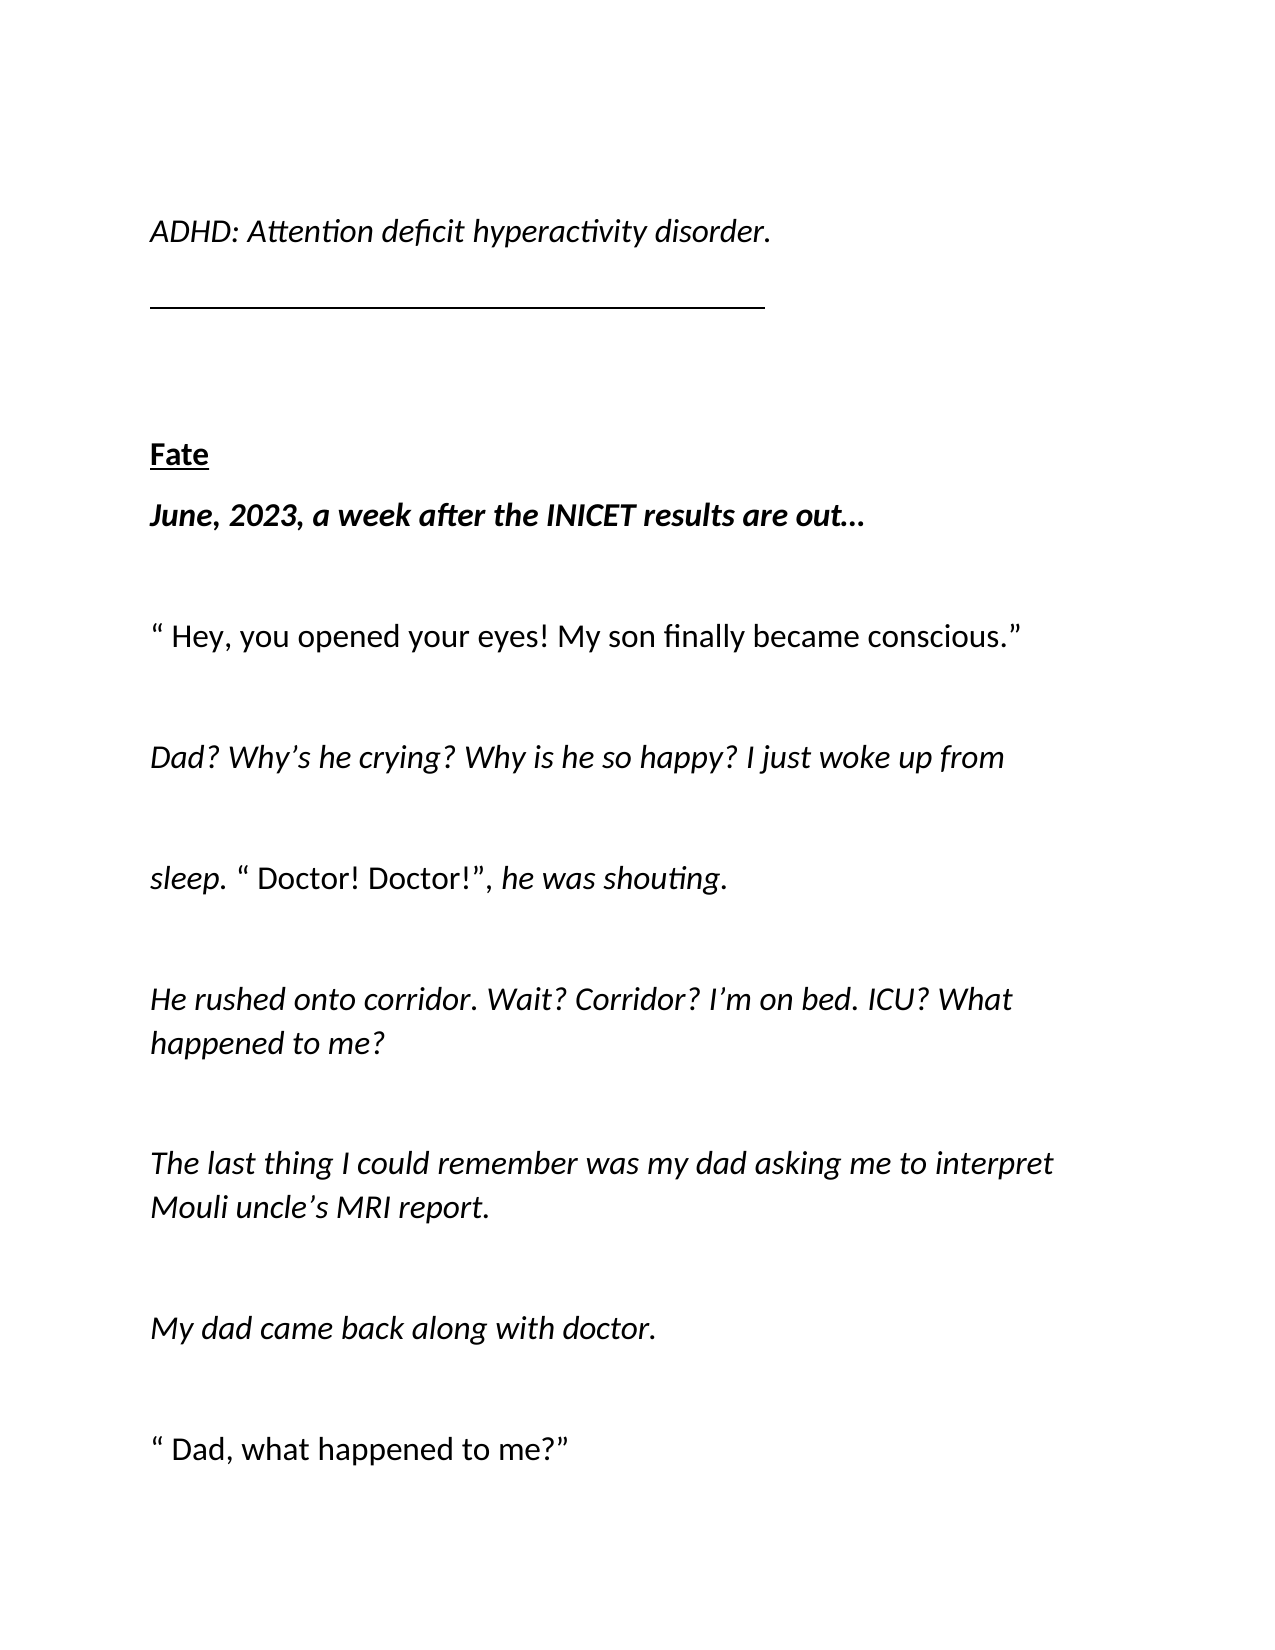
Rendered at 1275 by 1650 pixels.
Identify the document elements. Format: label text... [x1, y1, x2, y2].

subtitle Fate [150, 433, 1162, 474]
text “ Hey, you opened your eyes! My son finally became conscious.” Dad? Why’s he crying? Why is he so happy? I just woke up from sleep. “ Doctor! Doctor!”, he was shouting. [150, 615, 1089, 898]
text ADHD: Attention deficit hyperactivity disorder. [150, 211, 1162, 251]
text My dad came back along with doctor. [150, 1307, 1162, 1347]
text “ Dad, what happened to me?” [150, 1428, 1162, 1469]
text He rushed onto corridor. Wait? Corridor? I’m on bed. ICU? What happened to me? [150, 978, 1120, 1062]
subtitle June, 2023, a week after the INICET results are out… [150, 494, 1162, 535]
text The last thing I could remember was my dad asking me to interpret Mouli uncle’s MRI report. [150, 1142, 1120, 1227]
